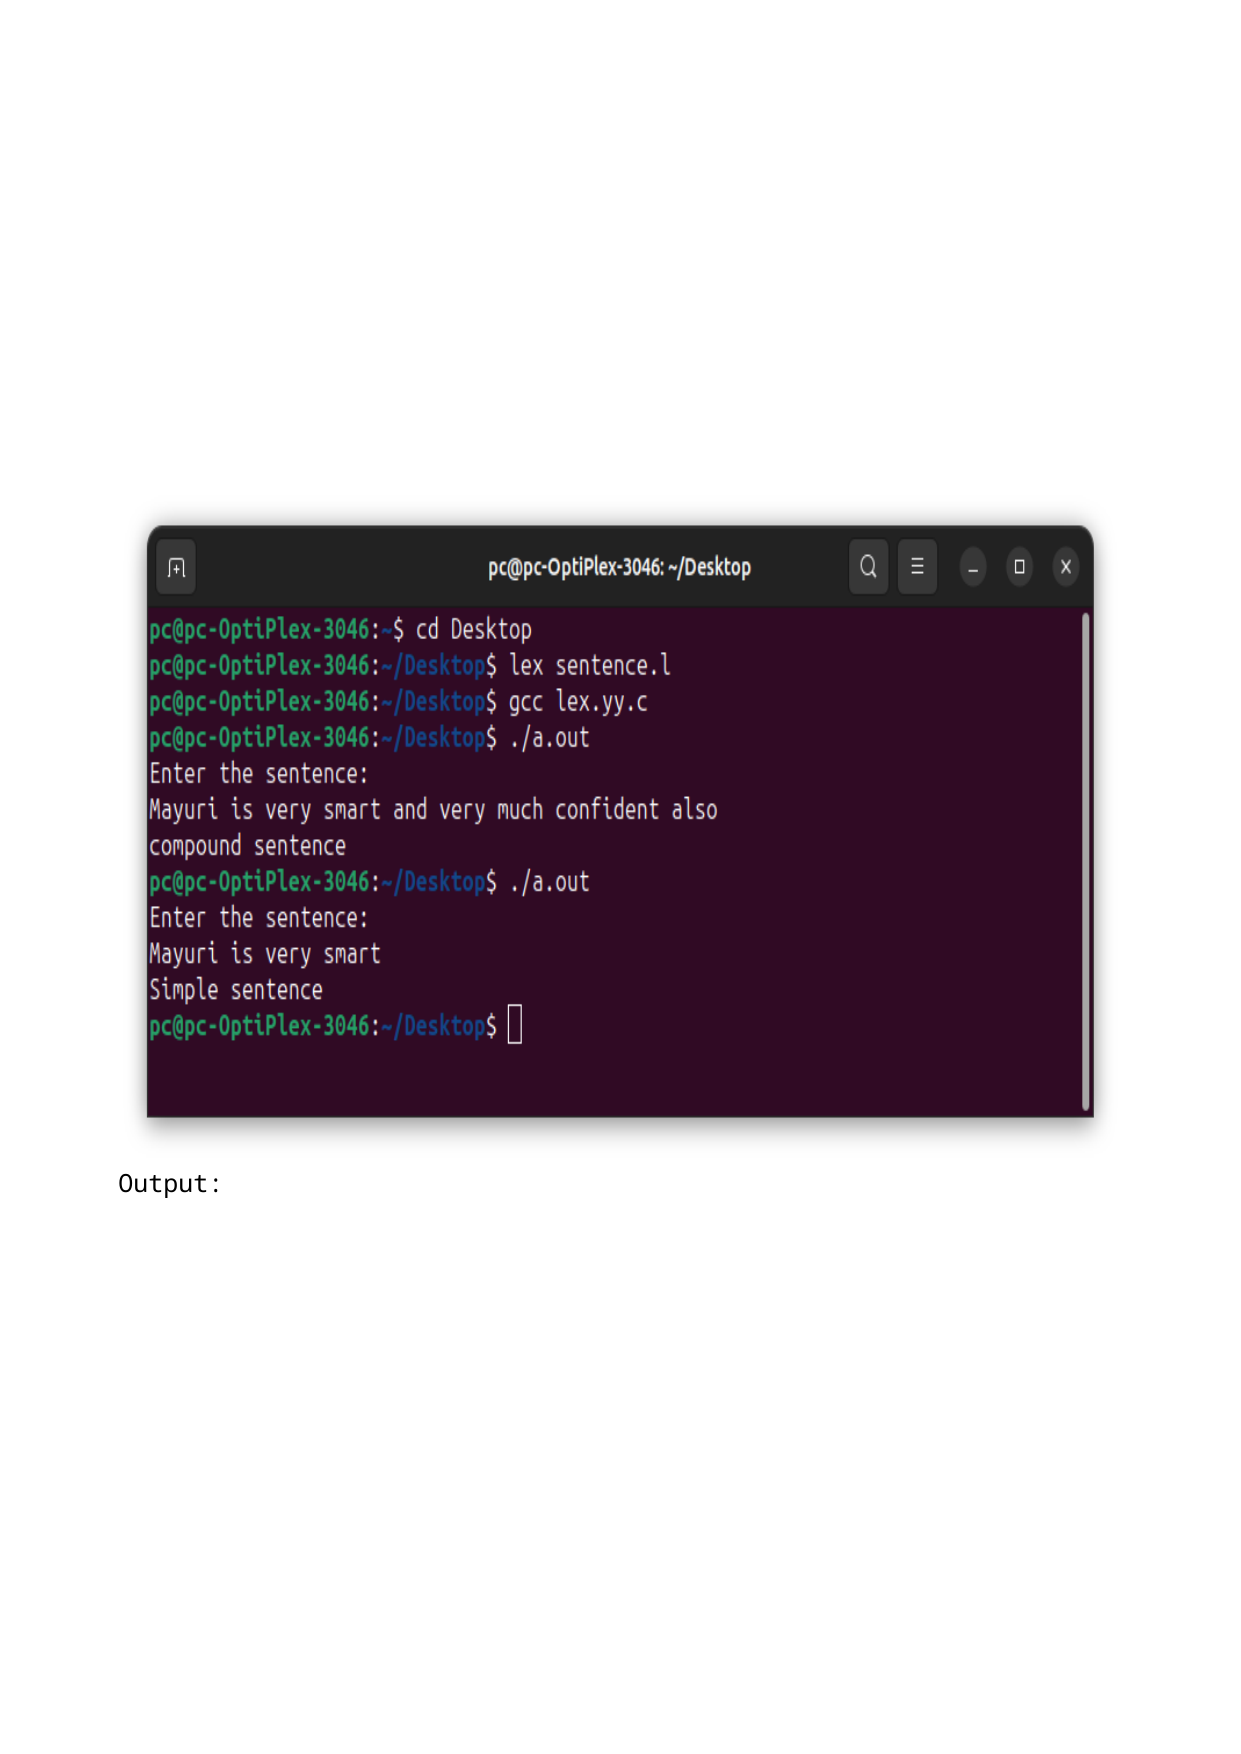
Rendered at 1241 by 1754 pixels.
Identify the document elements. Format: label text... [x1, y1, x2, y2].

text Output: [118, 459, 1122, 1200]
